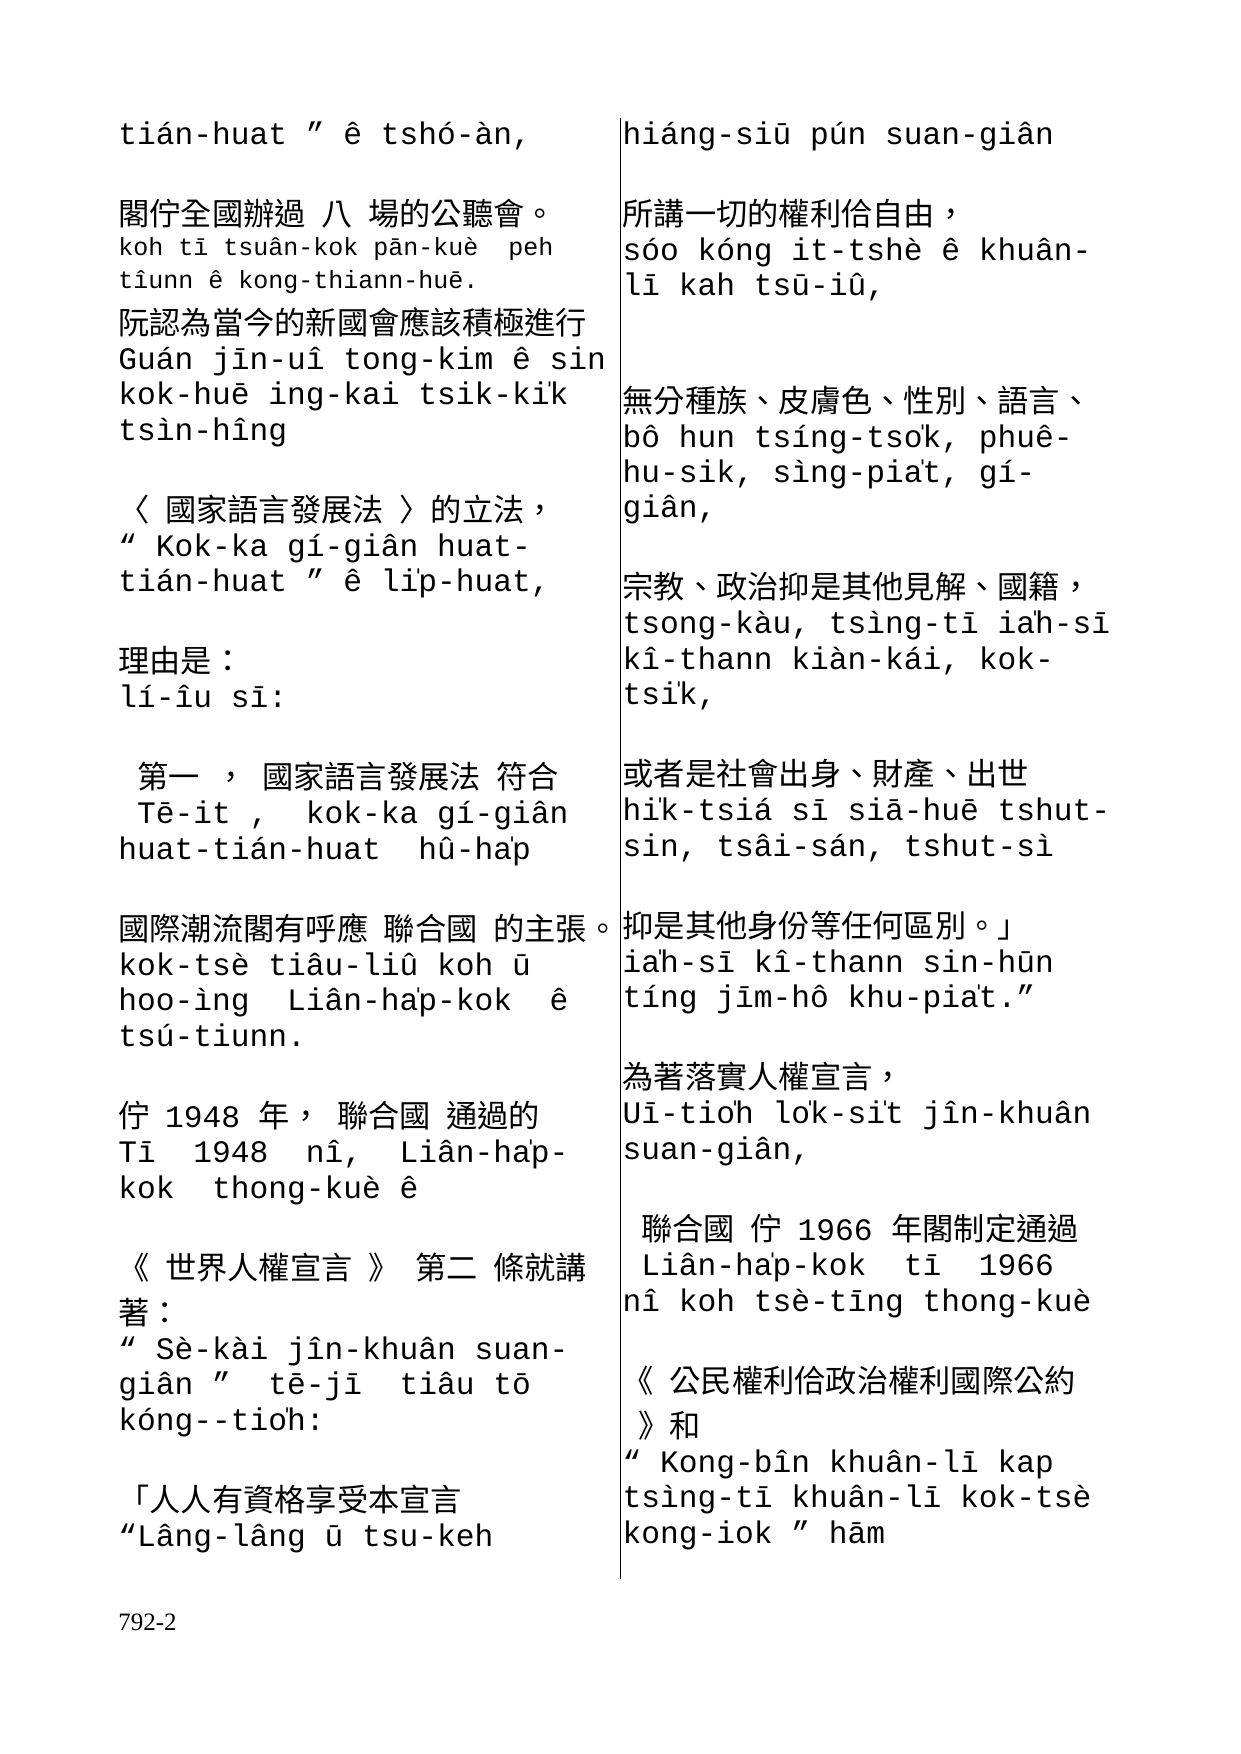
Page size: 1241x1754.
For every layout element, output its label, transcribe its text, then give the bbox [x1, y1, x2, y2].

text 無分種族、皮膚色、性別、語言、 [622, 376, 1122, 421]
text Liân-ha̍p-kok tī 1966 nî koh tsè-tīng thong-kuè [622, 1249, 1122, 1320]
text “Lâng-lâng ū tsu-keh [118, 1520, 618, 1556]
text 《 世界人權宣言 》 第二 條就講著： [118, 1243, 618, 1333]
text Guán jīn-uî tong-kim ê sin kok-huē ing-kai tsik-ki̍k tsìn-hîng [118, 343, 618, 449]
text 閣佇全國辦過 八 場的公聽會。 [118, 189, 618, 234]
text 「人人有資格享受本宣言 [118, 1475, 618, 1520]
text Tī 1948 nî, Liân-ha̍p-kok thong-kuè ê [118, 1137, 618, 1207]
text koh tī tsuân-kok pān-kuè peh tîunn ê kong-thiann-huē. [118, 234, 618, 298]
text tsong-kàu, tsìng-tī ia̍h-sī kî-thann kiàn-kái, kok-tsi̍k, [622, 608, 1122, 714]
text 阮認為當今的新國會應該積極進行 [118, 298, 618, 343]
text Tē-it , kok-ka gí-giân huat-tián-huat hû-ha̍p [118, 798, 618, 869]
text Uī-tio̍h lo̍k-si̍t jîn-khuân suan-giân, [622, 1098, 1122, 1168]
text bô hun tsíng-tso̍k, phuê-hu-sik, sìng-pia̍t, gí-giân, [622, 421, 1122, 527]
text 《 公民權利佮政治權利國際公約 》和 [622, 1356, 1122, 1446]
text 第一 ， 國家語言發展法 符合 [118, 752, 618, 798]
text “ Sè-kài jîn-khuân suan-giân ” tē-jī tiâu tō kóng--tio̍h: [118, 1333, 618, 1439]
text 所講一切的權利佮自由， [622, 189, 1122, 234]
text 理由是： [118, 636, 618, 681]
text lí-îu sī: [118, 681, 618, 717]
text hiáng-siū pún suan-giân [622, 118, 1122, 153]
text 佇 1948 年， 聯合國 通過的 [118, 1091, 618, 1137]
text “ Kong-bîn khuân-lī kap tsìng-tī khuân-lī kok-tsè kong-iok ” hām [622, 1446, 1122, 1552]
text 為著落實人權宣言， [622, 1052, 1122, 1098]
text tián-huat ” ê tshó-àn, [118, 118, 618, 153]
text kok-tsè tiâu-liû koh ū hoo-ìng Liân-ha̍p-kok ê tsú-tiunn. [118, 949, 618, 1056]
text 或者是社會出身、財產、出世 [622, 749, 1122, 795]
text hi̍k-tsiá sī siā-huē tshut-sin, tsâi-sán, tshut-sì [622, 795, 1122, 866]
text 宗教、政治抑是其他見解、國籍， [622, 563, 1122, 608]
text “ Kok-ka gí-giân huat-tián-huat ” ê li̍p-huat, [118, 530, 618, 601]
text 聯合國 佇 1966 年閣制定通過 [622, 1204, 1122, 1249]
text sóo kóng it-tshè ê khuân-lī kah tsū-iû, [622, 234, 1122, 305]
text 〈 國家語言發展法 〉的立法， [118, 485, 618, 530]
text ia̍h-sī kî-thann sin-hūn tíng jīm-hô khu-pia̍t.” [622, 946, 1122, 1017]
text 抑是其他身份等任何區別。」 [622, 901, 1122, 946]
text 國際潮流閣有呼應 聯合國 的主張。 [118, 904, 618, 949]
